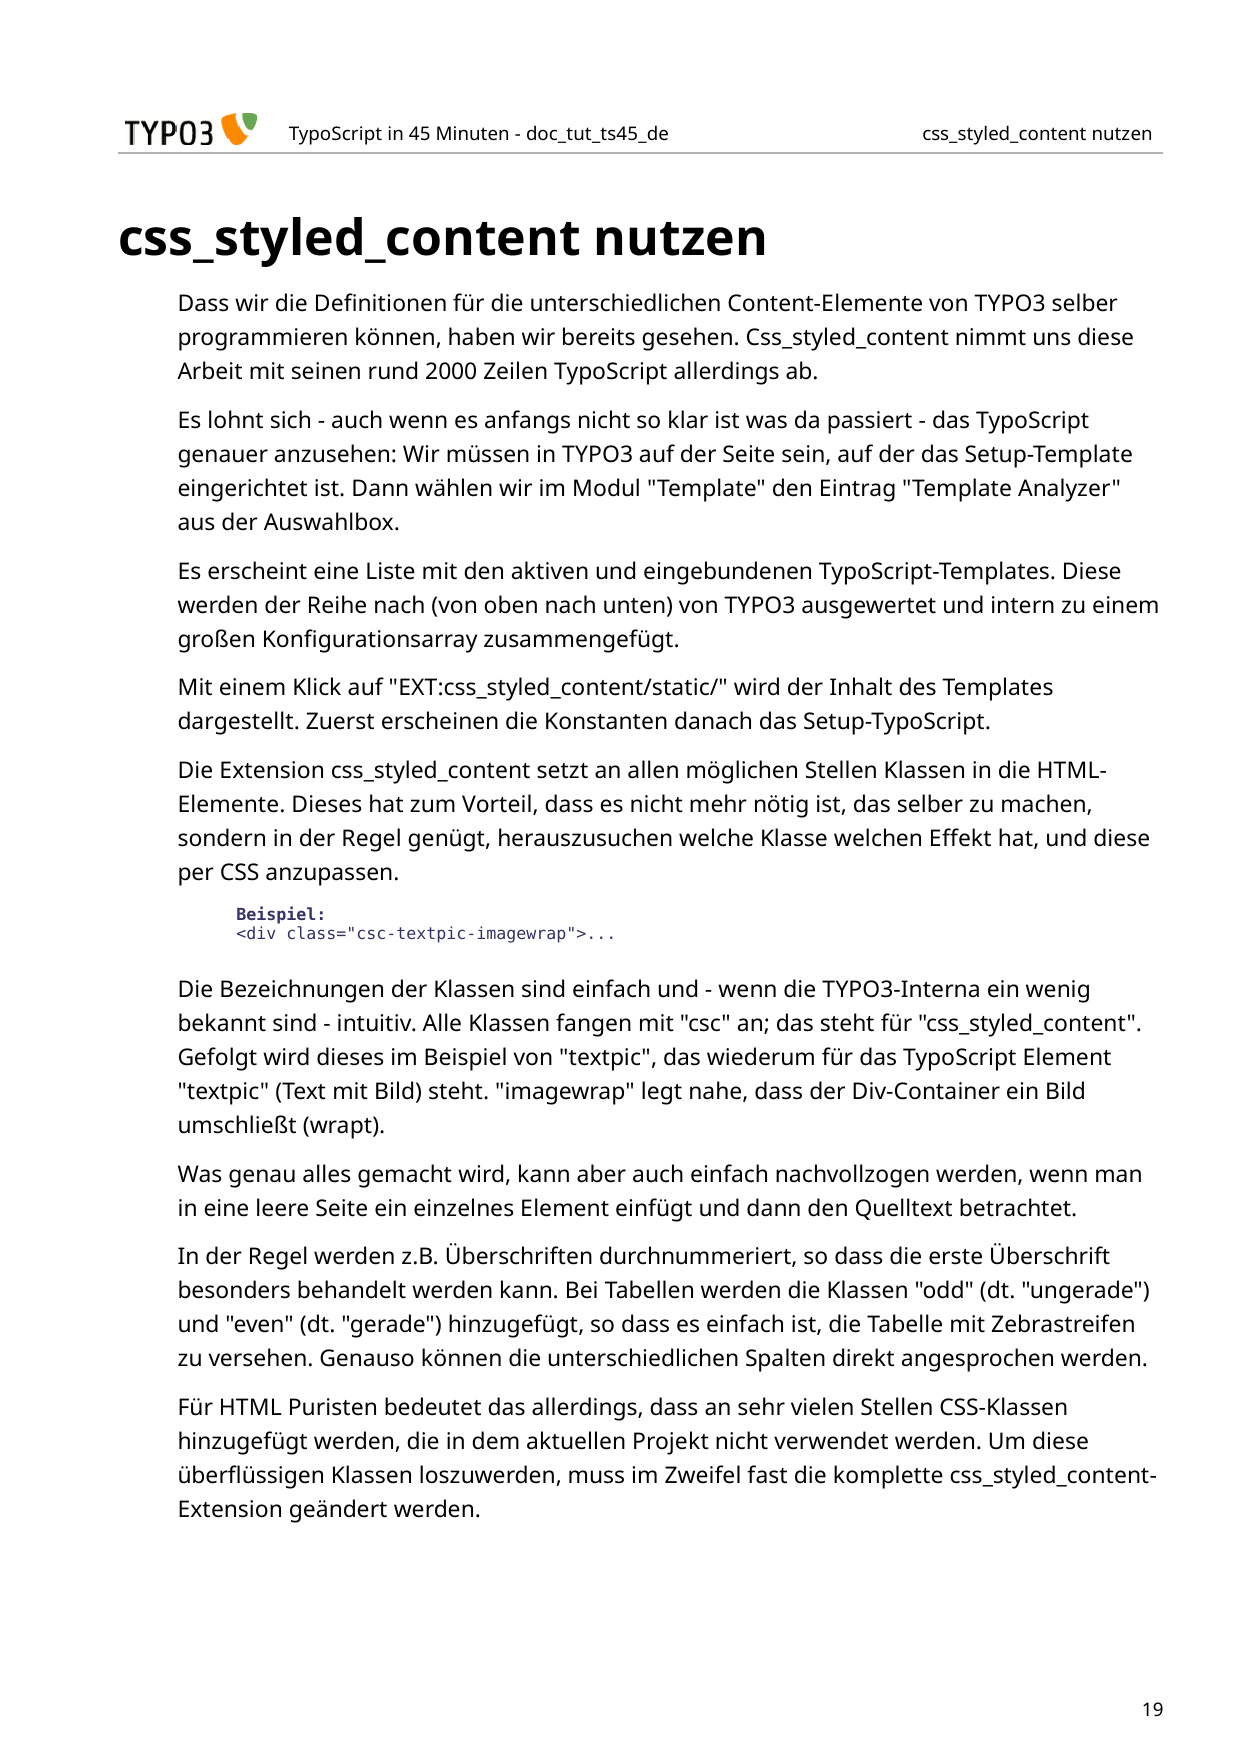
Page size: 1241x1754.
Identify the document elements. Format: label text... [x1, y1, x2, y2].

text Beispiel: [236, 904, 1163, 924]
text In der Regel werden z.B. Überschriften durchnummeriert, so dass die erste Überschrift besonders behandelt werden kann. Bei Tabellen werden die Klassen "odd" (dt. "ungerade") und "even" (dt. "gerade") hinzugefügt, so dass es einfach ist, die Tabelle mit Zebrastreifen zu versehen. Genauso können die unterschiedlichen Spalten direkt angesprochen werden. [177, 1240, 1163, 1373]
text Was genau alles gemacht wird, kann aber auch einfach nachvollzogen werden, wenn man in eine leere Seite ein einzelnes Element einfügt und dann den Quelltext betrachtet. [177, 1158, 1163, 1223]
text Für HTML Puristen bedeutet das allerdings, dass an sehr vielen Stellen CSS-Klassen hinzugefügt werden, die in dem aktuellen Projekt nicht verwendet werden. Um diese überflüssigen Klassen loszuwerden, muss im Zweifel fast die komplette css_styled_content-Extension geändert werden. [177, 1391, 1163, 1524]
text Es lohnt sich - auch wenn es anfangs nicht so klar ist was da passiert - das TypoScript genauer anzusehen: Wir müssen in TYPO3 auf der Seite sein, auf der das Setup-Template eingerichtet ist. Dann wählen wir im Modul "Template" den Eintrag "Template Analyzer" aus der Auswahlbox. [177, 404, 1163, 537]
text Dass wir die Definitionen für die unterschiedlichen Content-Elemente von TYPO3 selber programmieren können, haben wir bereits gesehen. Css_styled_content nimmt uns diese Arbeit mit seinen rund 2000 Zeilen TypoScript allerdings ab. [177, 287, 1163, 386]
text Die Bezeichnungen der Klassen sind einfach und - wenn die TYPO3-Interna ein wenig bekannt sind - intuitiv. Alle Klassen fangen mit "csc" an; das steht für "css_styled_content". Gefolgt wird dieses im Beispiel von "textpic", das wiederum für das TypoScript Element "textpic" (Text mit Bild) steht. "imagewrap" legt nahe, dass der Div-Container ein Bild umschließt (wrapt). [177, 973, 1163, 1140]
picture [124, 112, 260, 145]
text <div class="csc-textpic-imagewrap">... [236, 924, 1163, 943]
subtitle css_styled_content nutzen [118, 202, 1163, 269]
text Die Extension css_styled_content setzt an allen möglichen Stellen Klassen in die HTML-Elemente. Dieses hat zum Vorteil, dass es nicht mehr nötig ist, das selber zu machen, sondern in der Regel genügt, herauszusuchen welche Klasse welchen Effekt hat, und diese per CSS anzupassen. [177, 754, 1163, 887]
text Mit einem Klick auf "EXT:css_styled_content/static/" wird der Inhalt des Templates dargestellt. Zuerst erscheinen die Konstanten danach das Setup-TypoScript. [177, 671, 1163, 736]
text Es erscheint eine Liste mit den aktiven und eingebundenen TypoScript-Templates. Diese werden der Reihe nach (von oben nach unten) von TYPO3 ausgewertet und intern zu einem großen Konfigurationsarray zusammengefügt. [177, 554, 1163, 653]
